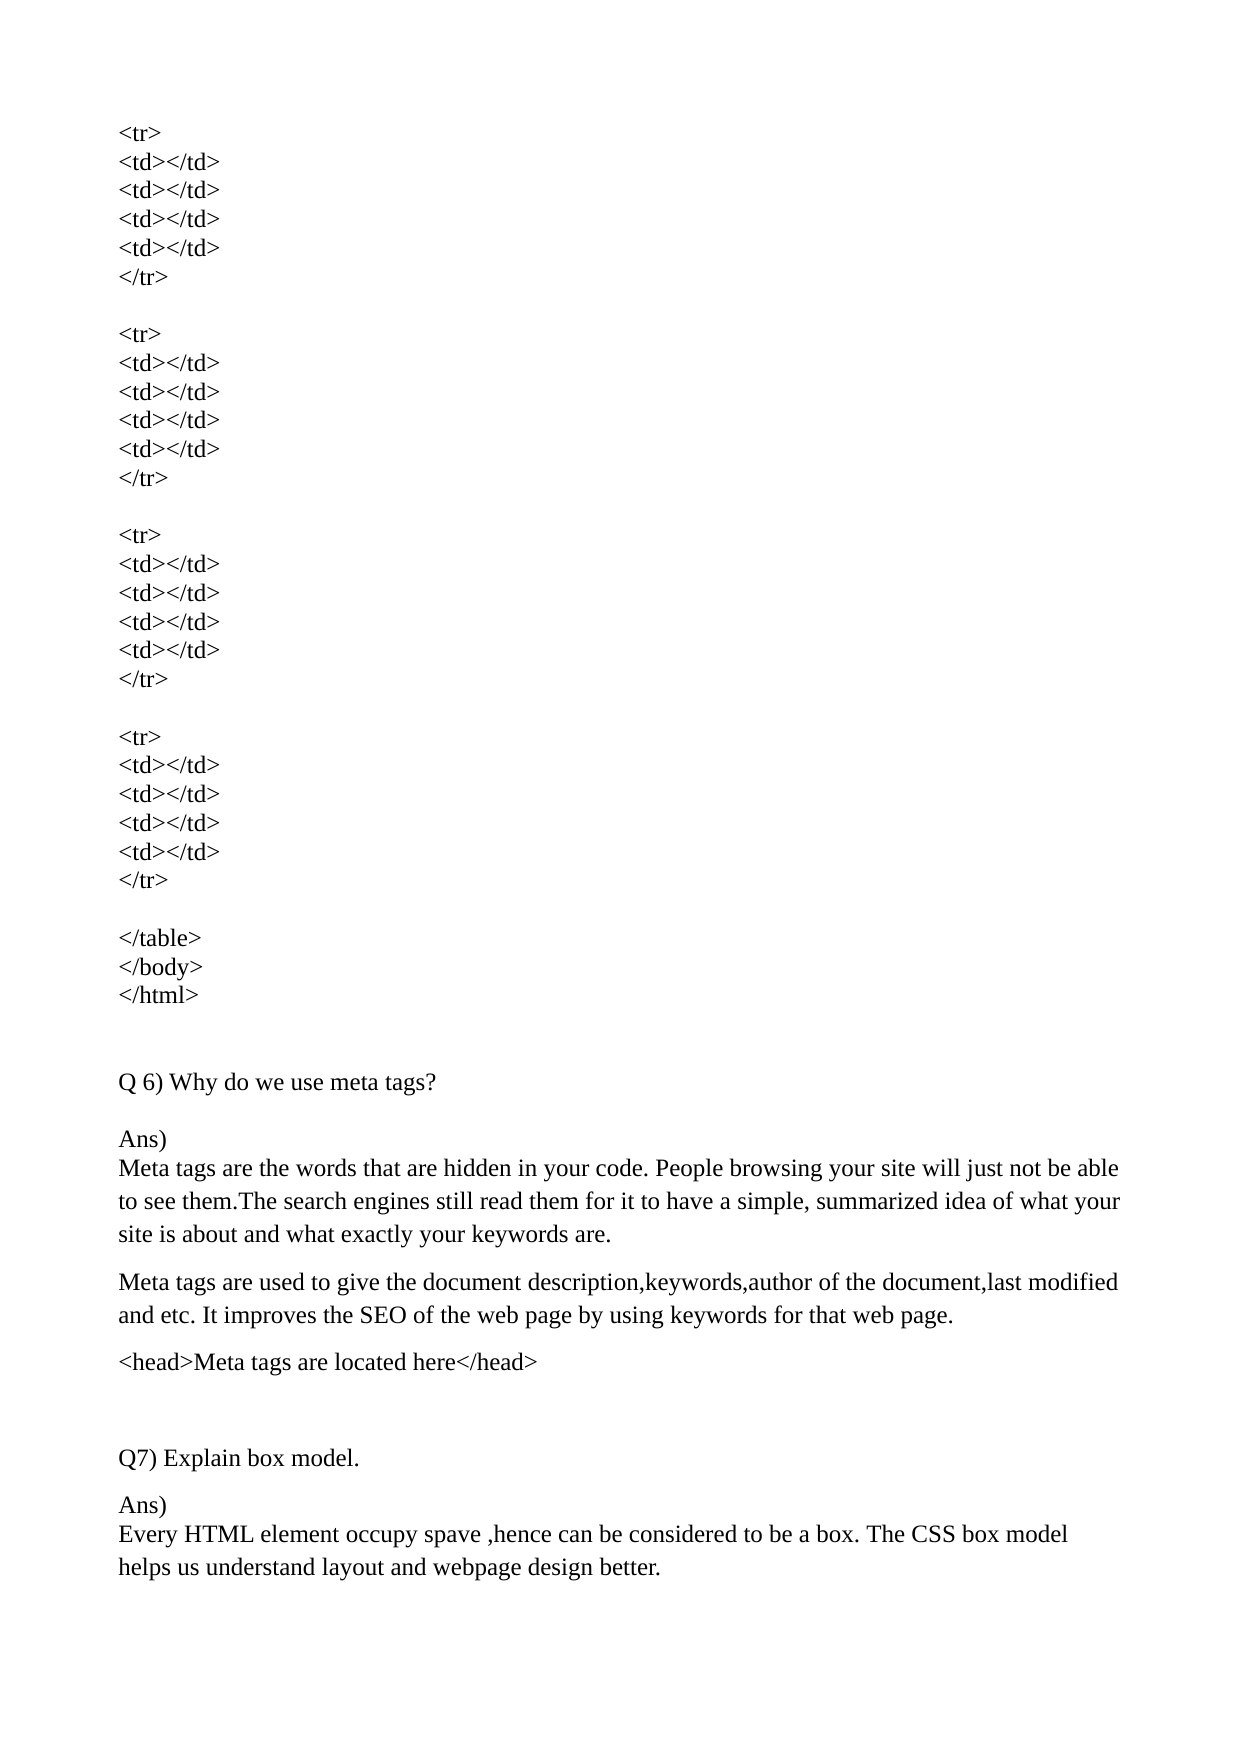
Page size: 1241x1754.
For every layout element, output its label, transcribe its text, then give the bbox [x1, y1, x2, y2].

text <td></td> [118, 751, 1122, 779]
text <tr> [118, 319, 1122, 348]
text <tr> [118, 722, 1122, 751]
text <td></td> [118, 779, 1122, 808]
text Ans) [118, 1490, 1122, 1519]
text <td></td> [118, 636, 1122, 664]
text Ans) [118, 1124, 1122, 1153]
text Q 6) Why do we use meta tags? [118, 1067, 1122, 1096]
text <head>Meta tags are located here</head> [118, 1347, 1122, 1376]
text <td></td> [118, 348, 1122, 377]
text <td></td> [118, 607, 1122, 636]
text Meta tags are the words that are hidden in your code. People browsing your site will just not be able to see them.The search engines still read them for it to have a simple, summarized idea of what your site is about and what exactly your keywords are. [118, 1153, 1122, 1248]
text </html> [118, 981, 1122, 1009]
text </tr> [118, 463, 1122, 492]
text <td></td> [118, 549, 1122, 578]
text <td></td> [118, 377, 1122, 406]
text </tr> [118, 664, 1122, 693]
text <td></td> [118, 233, 1122, 262]
text <td></td> [118, 837, 1122, 866]
text <tr> [118, 118, 1122, 147]
text Q7) Explain box model. [118, 1443, 1122, 1471]
text </body> [118, 952, 1122, 981]
text <tr> [118, 521, 1122, 549]
text <td></td> [118, 808, 1122, 837]
text Meta tags are used to give the document description,keywords,author of the document,last modified and etc. It improves the SEO of the web page by using keywords for that web page. [118, 1267, 1122, 1328]
text <td></td> [118, 147, 1122, 176]
text <td></td> [118, 578, 1122, 607]
text </table> [118, 923, 1122, 952]
text <td></td> [118, 176, 1122, 204]
text </tr> [118, 262, 1122, 291]
text <td></td> [118, 204, 1122, 233]
text </tr> [118, 866, 1122, 894]
text <td></td> [118, 434, 1122, 463]
text <td></td> [118, 406, 1122, 434]
text Every HTML element occupy spave ,hence can be considered to be a box. The CSS box model helps us understand layout and webpage design better. [118, 1519, 1122, 1581]
